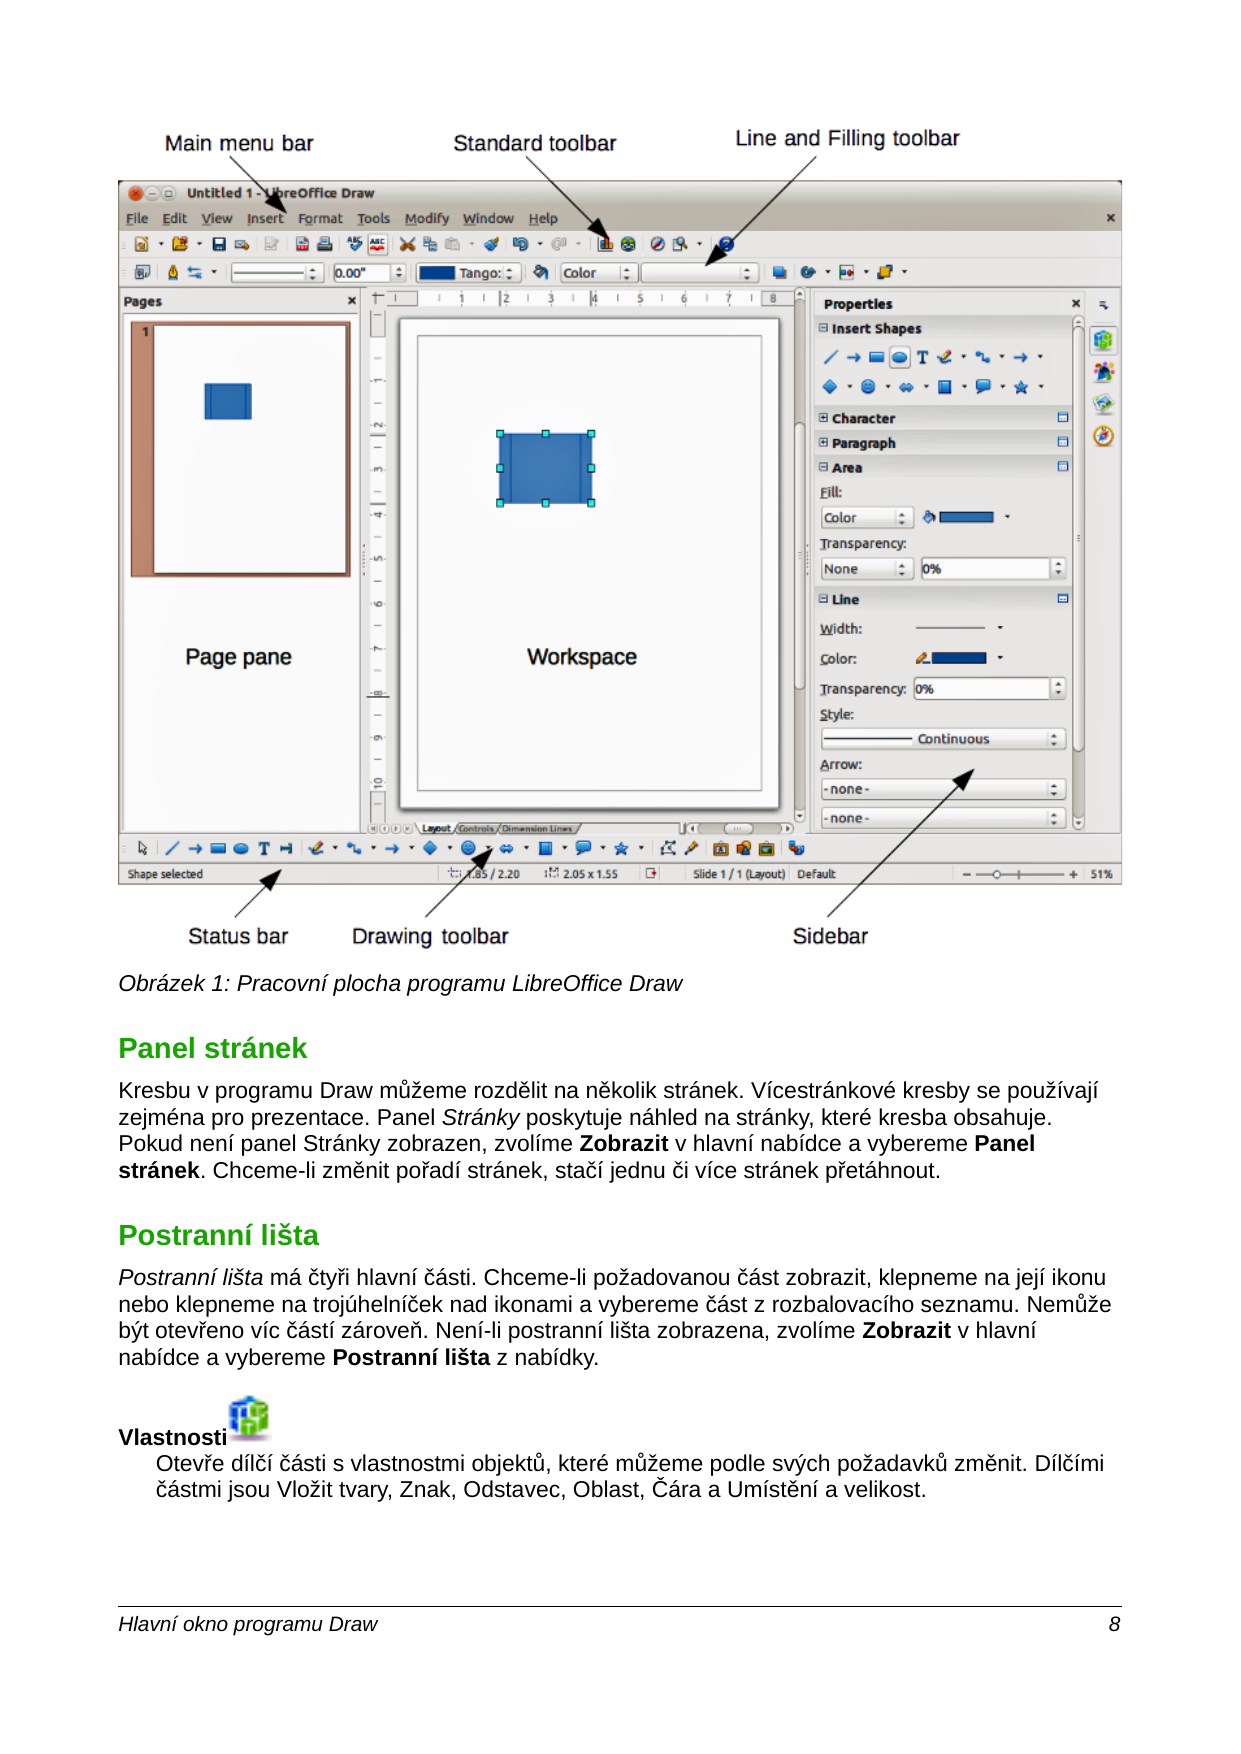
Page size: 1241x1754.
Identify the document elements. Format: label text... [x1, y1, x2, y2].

picture [227, 1394, 272, 1445]
subtitle Postranní lišta [118, 1218, 1122, 1252]
subtitle Panel stránek [118, 1032, 1122, 1065]
text Otevře dílčí části s vlastnostmi objektů, které můžeme podle svých požadavků změnit. Dílčími částmi jsou Vložit tvary, Znak, Odstavec, Oblast, Čára a Umístění a velikost. [156, 1450, 1122, 1503]
text Obrázek 1: Pracovní plocha programu LibreOffice Draw [118, 970, 1122, 996]
text Postranní lišta má čtyři hlavní části. Chceme-li požadovanou část zobrazit, klepneme na její ikonu nebo klepneme na trojúhelníček nad ikonami a vybereme část z rozbalovacího seznamu. Nemůže být otevřeno víc částí zároveň. Není-li postranní lišta zobrazena, zvolíme Zobrazit v hlavní nabídce a vybereme Postranní lišta z nabídky. [118, 1264, 1122, 1370]
text Kresbu v programu Draw můžeme rozdělit na několik stránek. Vícestránkové kresby se používají zejména pro prezentace. Panel Stránky poskytuje náhled na stránky, které kresba obsahuje. Pokud není panel Stránky zobrazen, zvolíme Zobrazit v hlavní nabídce a vybereme Panel stránek. Chceme-li změnit pořadí stránek, stačí jednu či více stránek přetáhnout. [118, 1077, 1122, 1183]
text Vlastnosti [118, 1395, 1122, 1450]
picture [118, 118, 1123, 959]
